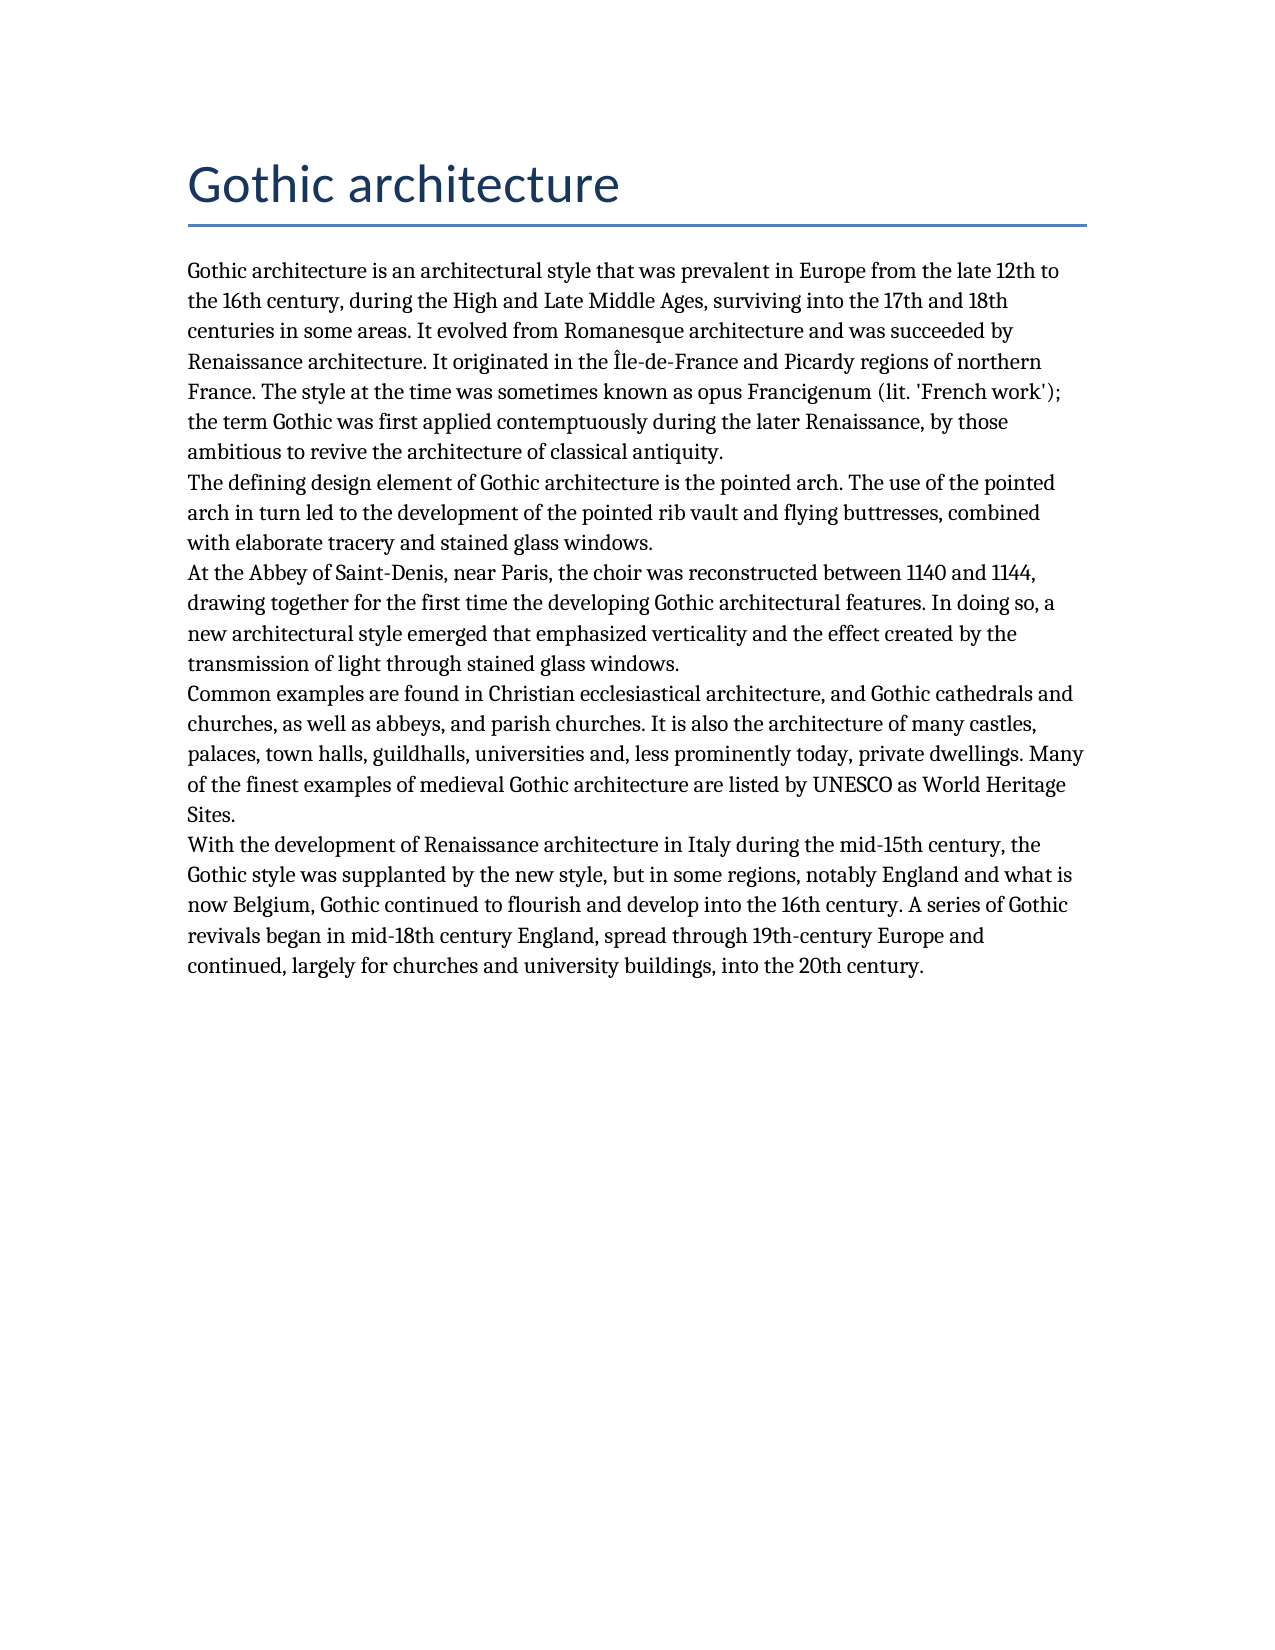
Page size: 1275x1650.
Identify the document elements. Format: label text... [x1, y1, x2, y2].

title Gothic architecture [187, 150, 1087, 227]
text Gothic architecture is an architectural style that was prevalent in Europe from the late 12th to the 16th century, during the High and Late Middle Ages, surviving into the 17th and 18th centuries in some areas. It evolved from Romanesque architecture and was succeeded by Renaissance architecture. It originated in the Île-de-France and Picardy regions of northern France. The style at the time was sometimes known as opus Francigenum (lit. 'French work'); the term Gothic was first applied contemptuously during the later Renaissance, by those ambitious to revive the architecture of classical antiquity. The defining design element of Gothic architecture is the pointed arch. The use of the pointed arch in turn led to the development of the pointed rib vault and flying buttresses, combined with elaborate tracery and stained glass windows. At the Abbey of Saint-Denis, near Paris, the choir was reconstructed between 1140 and 1144, drawing together for the first time the developing Gothic architectural features. In doing so, a new architectural style emerged that emphasized verticality and the effect created by the transmission of light through stained glass windows. Common examples are found in Christian ecclesiastical architecture, and Gothic cathedrals and churches, as well as abbeys, and parish churches. It is also the architecture of many castles, palaces, town halls, guildhalls, universities and, less prominently today, private dwellings. Many of the finest examples of medieval Gothic architecture are listed by UNESCO as World Heritage Sites. With the development of Renaissance architecture in Italy during the mid-15th century, the Gothic style was supplanted by the new style, but in some regions, notably England and what is now Belgium, Gothic continued to flourish and develop into the 16th century. A series of Gothic revivals began in mid-18th century England, spread through 19th-century Europe and continued, largely for churches and university buildings, into the 20th century. [187, 258, 1087, 979]
